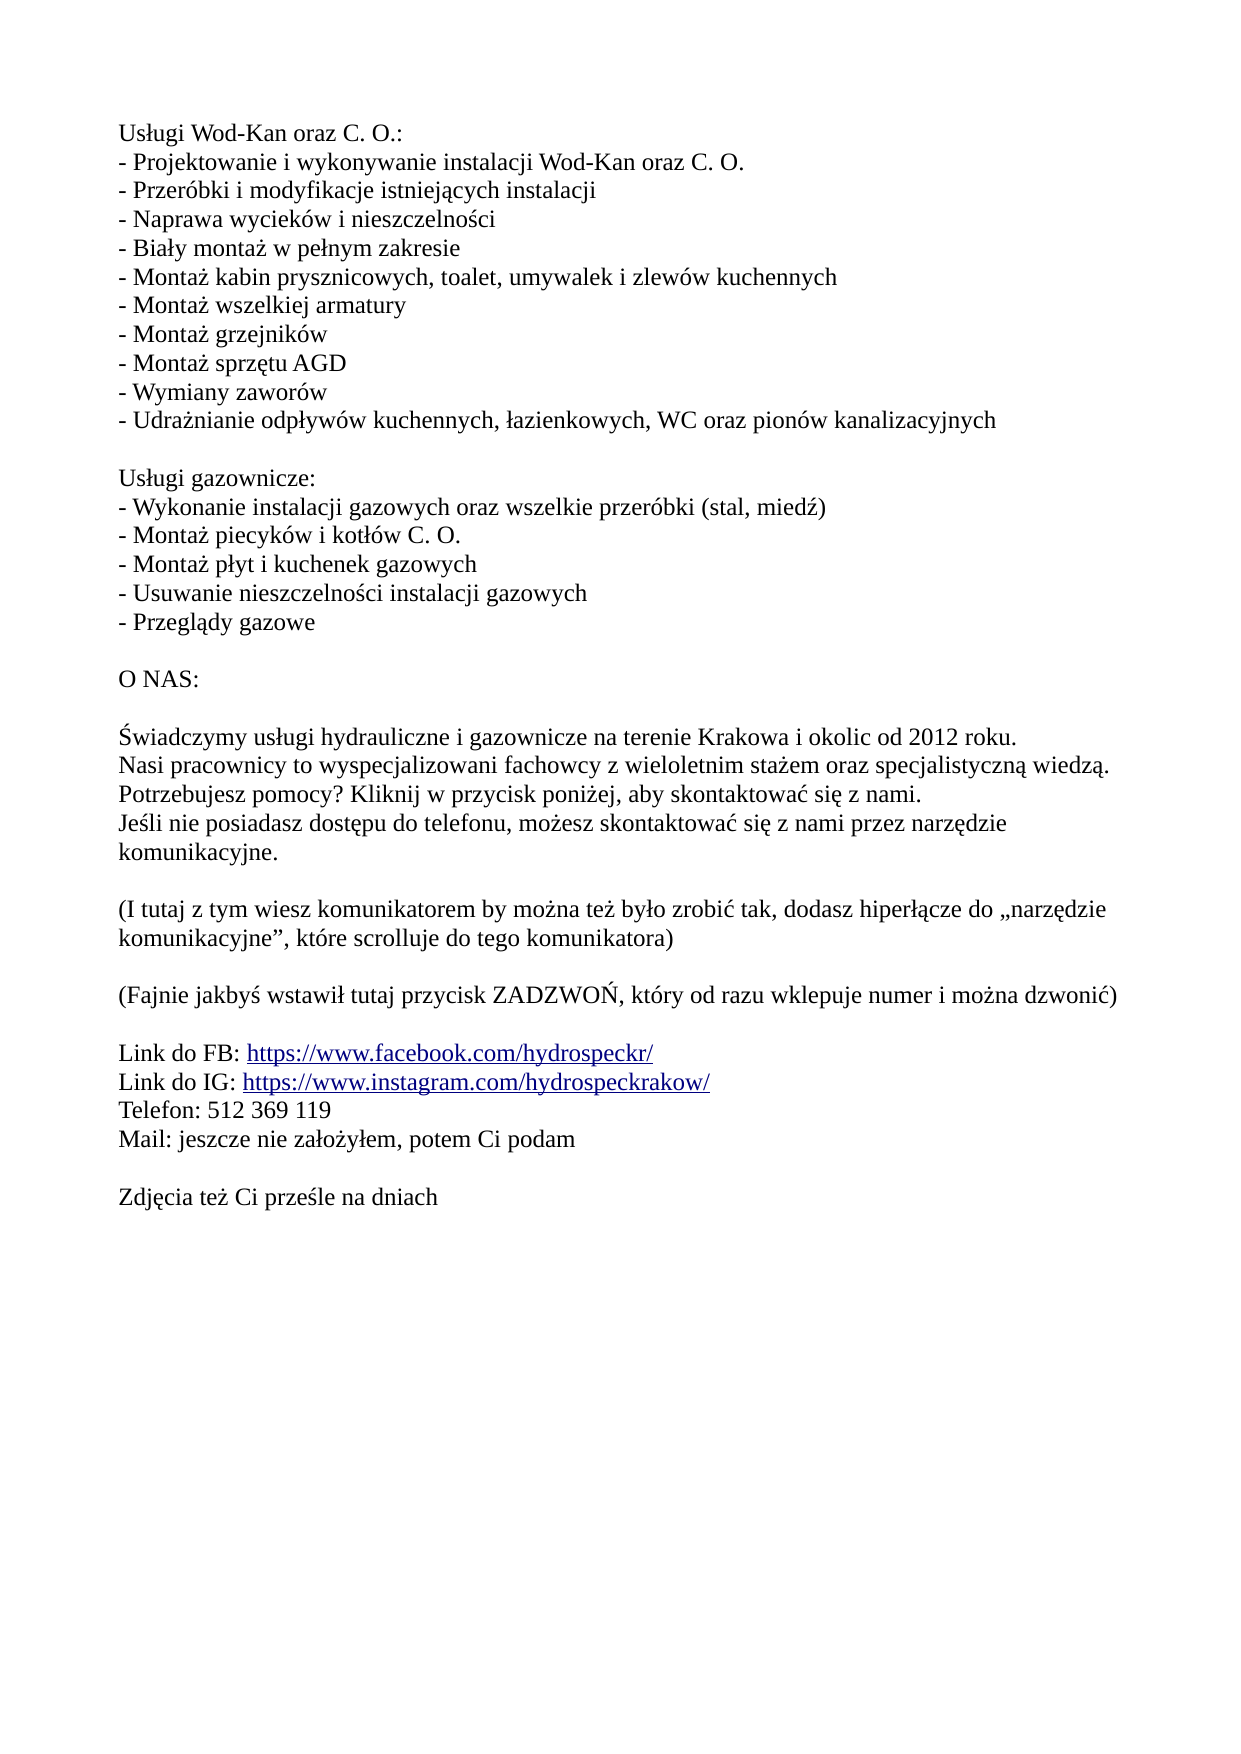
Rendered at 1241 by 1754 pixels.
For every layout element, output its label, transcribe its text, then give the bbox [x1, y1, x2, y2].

text - Montaż wszelkiej armatury [118, 291, 1122, 319]
text Potrzebujesz pomocy? Kliknij w przycisk poniżej, aby skontaktować się z nami. [118, 779, 1122, 808]
text Link do FB: https://www.facebook.com/hydrospeckr/ [118, 1038, 1122, 1067]
text - Montaż grzejników [118, 319, 1122, 348]
text - Usuwanie nieszczelności instalacji gazowych [118, 578, 1122, 607]
text Mail: jeszcze nie założyłem, potem Ci podam [118, 1124, 1122, 1153]
text - Montaż kabin prysznicowych, toalet, umywalek i zlewów kuchennych [118, 262, 1122, 291]
text - Montaż sprzętu AGD [118, 348, 1122, 377]
text Usługi Wod-Kan oraz C. O.: [118, 118, 1122, 147]
text Jeśli nie posiadasz dostępu do telefonu, możesz skontaktować się z nami przez narzędzie komunikacyjne. [118, 808, 1122, 866]
text - Wykonanie instalacji gazowych oraz wszelkie przeróbki (stal, miedź) [118, 492, 1122, 521]
text Usługi gazownicze: [118, 463, 1122, 492]
text - Naprawa wycieków i nieszczelności [118, 204, 1122, 233]
text (I tutaj z tym wiesz komunikatorem by można też było zrobić tak, dodasz hiperłącze do „narzędzie komunikacyjne”, które scrolluje do tego komunikatora) [118, 894, 1122, 952]
text - Montaż piecyków i kotłów C. O. [118, 521, 1122, 549]
text - Wymiany zaworów [118, 377, 1122, 406]
text - Przeglądy gazowe [118, 607, 1122, 636]
text O NAS: [118, 664, 1122, 693]
text Świadczymy usługi hydrauliczne i gazownicze na terenie Krakowa i okolic od 2012 roku. [118, 722, 1122, 751]
text (Fajnie jakbyś wstawił tutaj przycisk ZADZWOŃ, który od razu wklepuje numer i można dzwonić) [118, 981, 1122, 1009]
text - Biały montaż w pełnym zakresie [118, 233, 1122, 262]
text Nasi pracownicy to wyspecjalizowani fachowcy z wieloletnim stażem oraz specjalistyczną wiedzą. [118, 751, 1122, 779]
text - Przeróbki i modyfikacje istniejących instalacji [118, 176, 1122, 204]
text Link do IG: https://www.instagram.com/hydrospeckrakow/ [118, 1067, 1122, 1096]
text - Projektowanie i wykonywanie instalacji Wod-Kan oraz C. O. [118, 147, 1122, 176]
text Zdjęcia też Ci prześle na dniach [118, 1182, 1122, 1211]
text - Montaż płyt i kuchenek gazowych [118, 549, 1122, 578]
text Telefon: 512 369 119 [118, 1096, 1122, 1124]
text - Udrażnianie odpływów kuchennych, łazienkowych, WC oraz pionów kanalizacyjnych [118, 406, 1122, 434]
